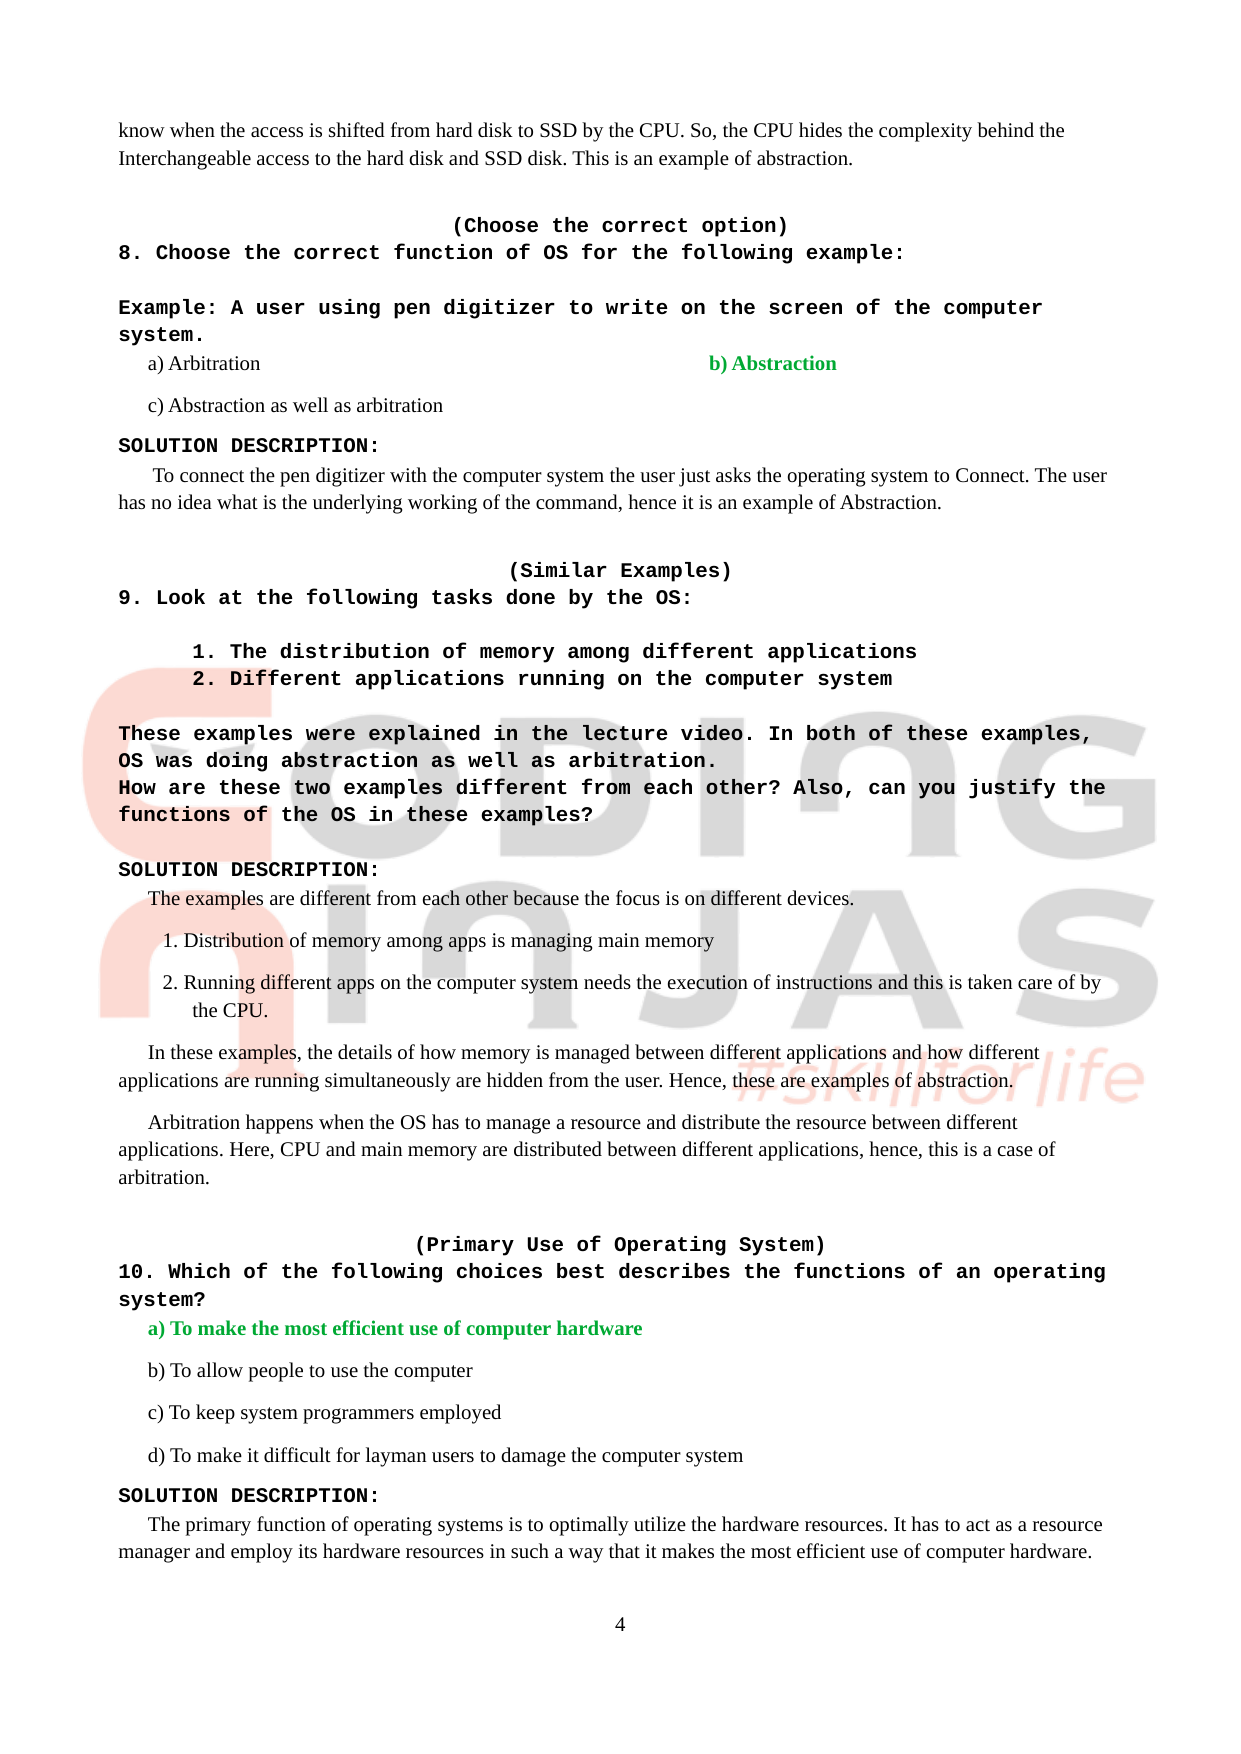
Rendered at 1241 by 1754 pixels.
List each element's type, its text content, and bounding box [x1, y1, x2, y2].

text Arbitration happens when the OS has to manage a resource and distribute the resource between different applications. Here, CPU and main memory are distributed between different applications, hence, this is a case of arbitration. [118, 1110, 1122, 1189]
text (Primary Use of Operating System) [118, 1234, 1122, 1258]
text 2. Different applications running on the computer system [192, 668, 1122, 692]
text SOLUTION DESCRIPTION: [118, 1485, 1122, 1508]
text In these examples, the details of how memory is managed between different applications and how different applications are running simultaneously are hidden from the user. Hence, these are examples of abstraction. [118, 1040, 1122, 1092]
text c) To keep system programmers employed [148, 1400, 1122, 1424]
text How are these two examples different from each other? Also, can you justify the functions of the OS in these examples? [118, 777, 1122, 828]
text d) To make it difficult for layman users to damage the computer system [148, 1442, 1122, 1467]
text a) Arbitration b) Abstraction [148, 351, 1122, 375]
text SOLUTION DESCRIPTION: [118, 435, 1122, 459]
text (Similar Examples) [118, 559, 1122, 583]
text 10. Which of the following choices best describes the functions of an operating system? [118, 1262, 1122, 1312]
text Example: A user using pen digitizer to write on the screen of the computer system. [118, 297, 1122, 347]
text The primary function of operating systems is to optimally utilize the hardware resources. It has to act as a resource manager and employ its hardware resources in such a way that it makes the most efficient use of computer hardware. [118, 1512, 1122, 1563]
text know when the access is shifted from hard disk to SSD by the CPU. So, the CPU hides the complexity behind the Interchangeable access to the hard disk and SSD disk. This is an example of abstraction. [118, 118, 1122, 170]
text SOLUTION DESCRIPTION: [118, 859, 1122, 882]
text To connect the pen digitizer with the computer system the user just asks the operating system to Connect. The user has no idea what is the underlying working of the command, hence it is an example of Abstraction. [118, 463, 1122, 514]
text 1. Distribution of memory among apps is managing main memory [162, 928, 1122, 952]
text a) To make the most efficient use of computer hardware [148, 1316, 1122, 1340]
text 1. The distribution of memory among different applications [192, 641, 1122, 665]
text 8. Choose the correct function of OS for the following example: [118, 242, 1122, 266]
text 2. Running different apps on the computer system needs the execution of instructions and this is taken care of by the CPU. [162, 970, 1122, 1022]
text c) Abstraction as well as arbitration [148, 393, 1122, 417]
text b) To allow people to use the computer [148, 1358, 1122, 1382]
text (Choose the correct option) [118, 215, 1122, 239]
text 9. Look at the following tasks done by the OS: [118, 587, 1122, 610]
text The examples are different from each other because the focus is on different devices. [118, 886, 1122, 910]
text These examples were explained in the lecture video. In both of these examples, OS was doing abstraction as well as arbitration. [118, 723, 1122, 773]
